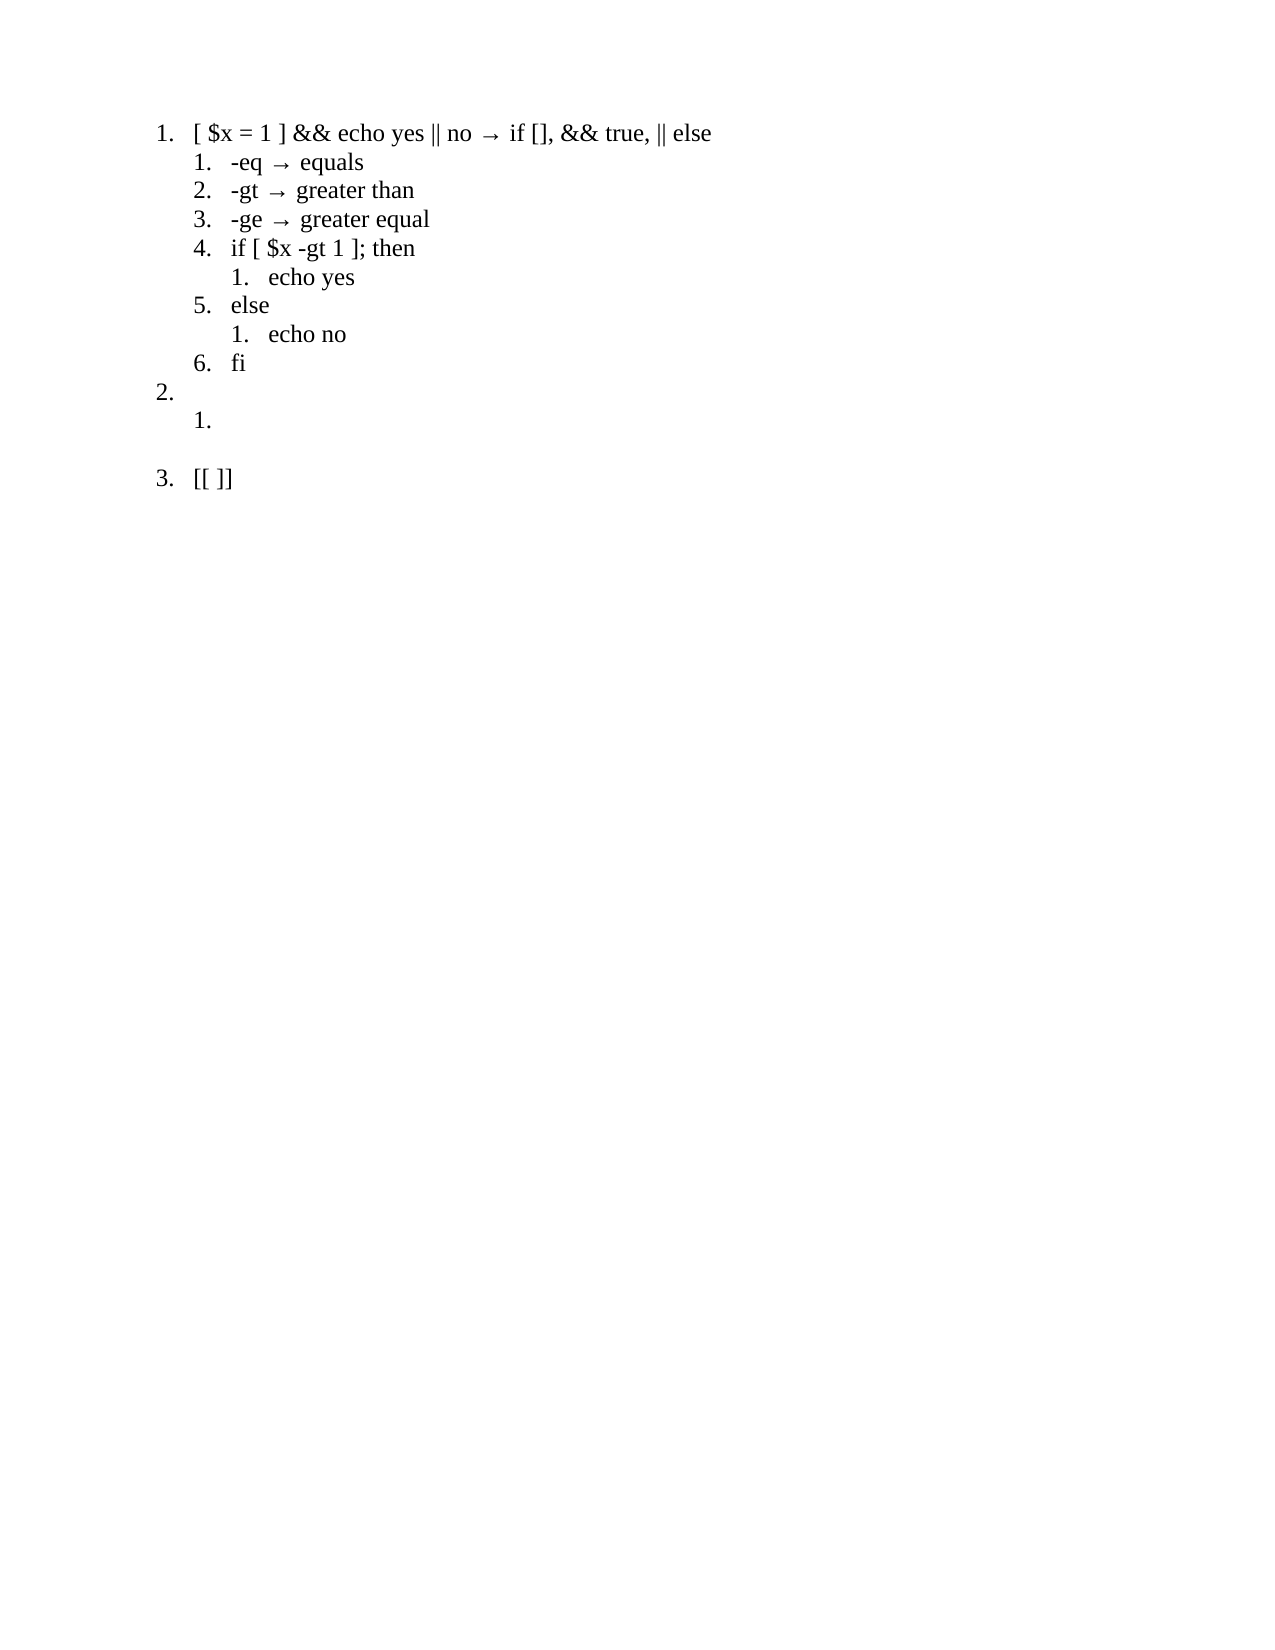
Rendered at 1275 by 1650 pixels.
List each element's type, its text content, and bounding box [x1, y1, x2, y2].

list else [193, 291, 1157, 319]
list echo no [231, 319, 1157, 348]
list -eq → equals [193, 147, 1157, 176]
list [ $x = 1 ] && echo yes || no → if [], && true, || else [156, 118, 1157, 147]
list if [ $x -gt 1 ]; then [193, 233, 1157, 262]
list [[ ]] [156, 463, 1157, 492]
list -gt → greater than [193, 176, 1157, 204]
list echo yes [231, 262, 1157, 291]
list fi [193, 348, 1157, 377]
list -ge → greater equal [193, 204, 1157, 233]
